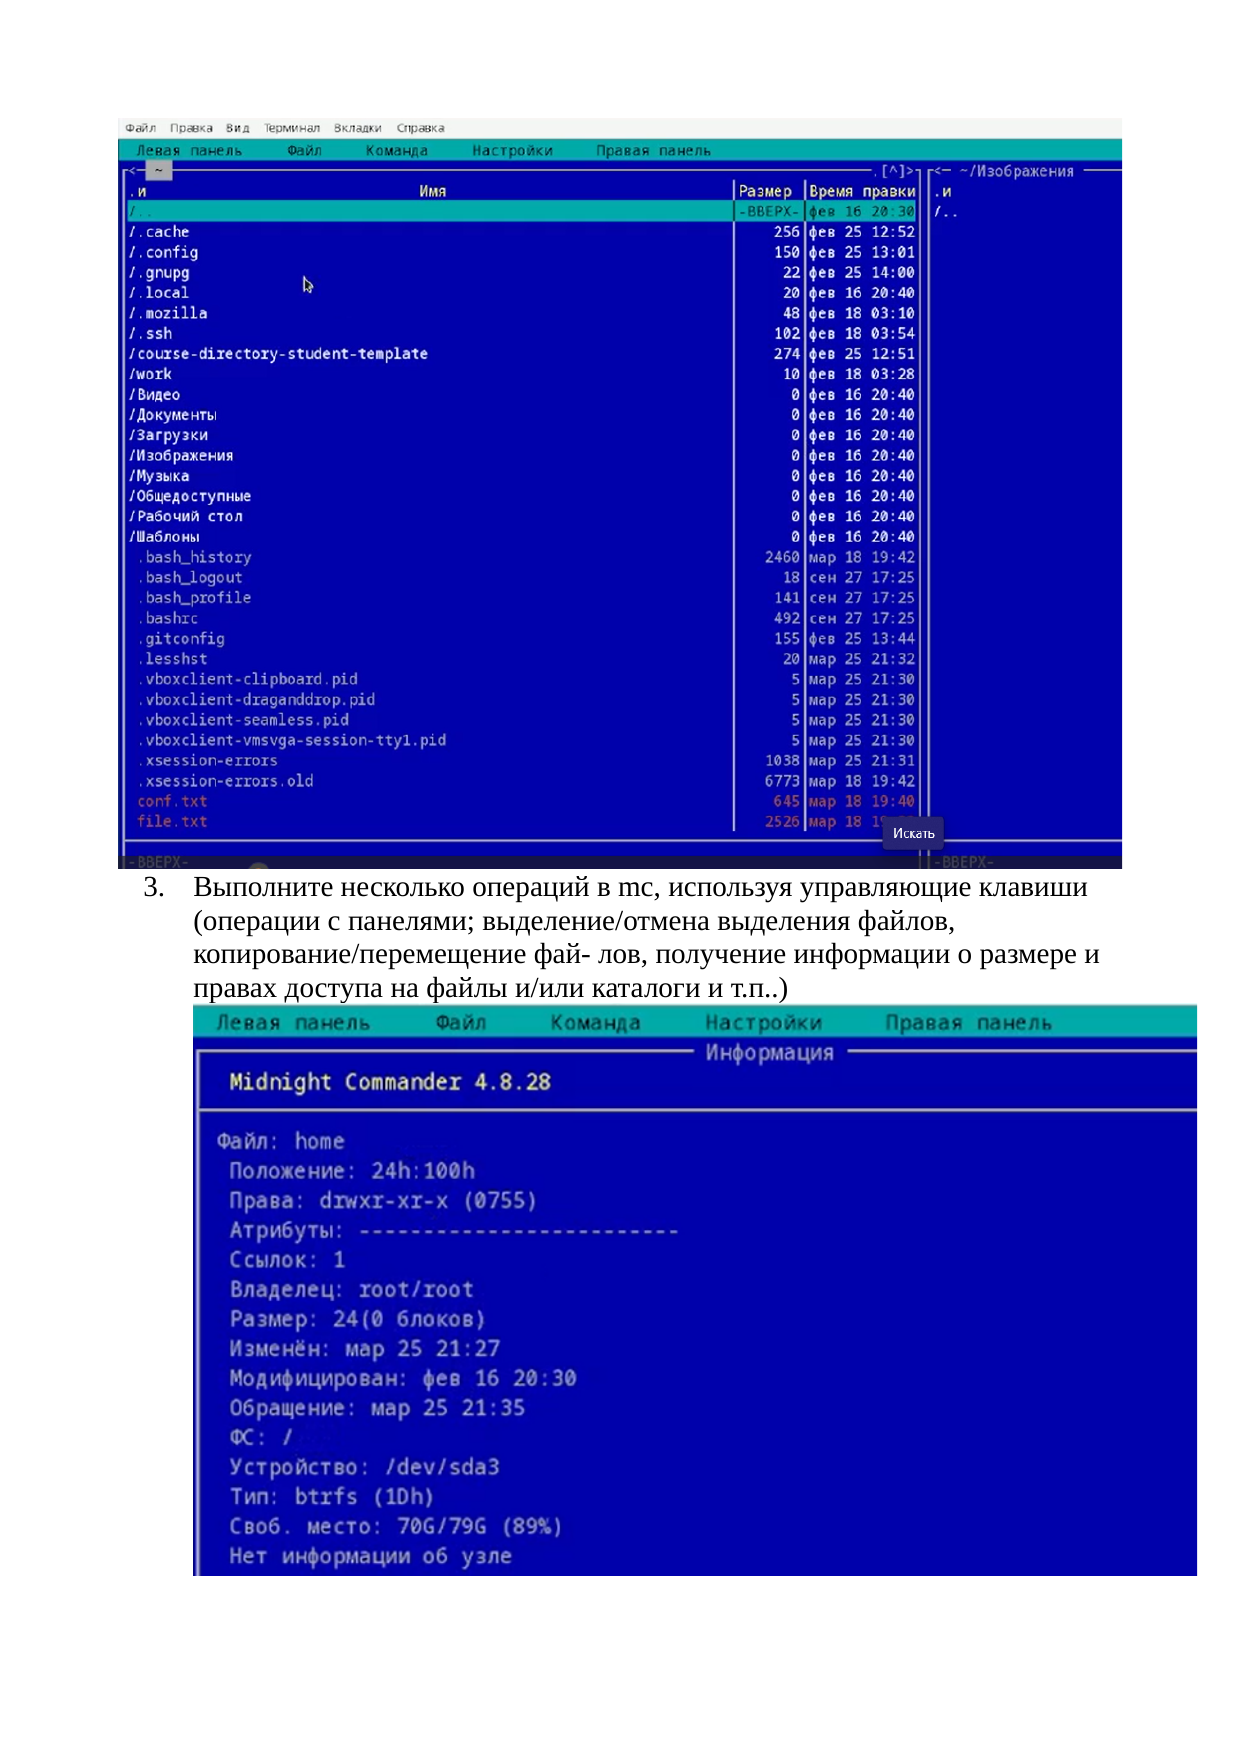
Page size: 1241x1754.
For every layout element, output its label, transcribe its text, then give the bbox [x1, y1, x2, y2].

list Выполните несколько операций в mc, используя управляющие клавиши (операции с панелями; выделение/отмена выделения файлов, копирование/перемещение фай- лов, получение информации о размере и правах доступа на файлы и/или каталоги и т.п..) [143, 869, 1122, 1003]
